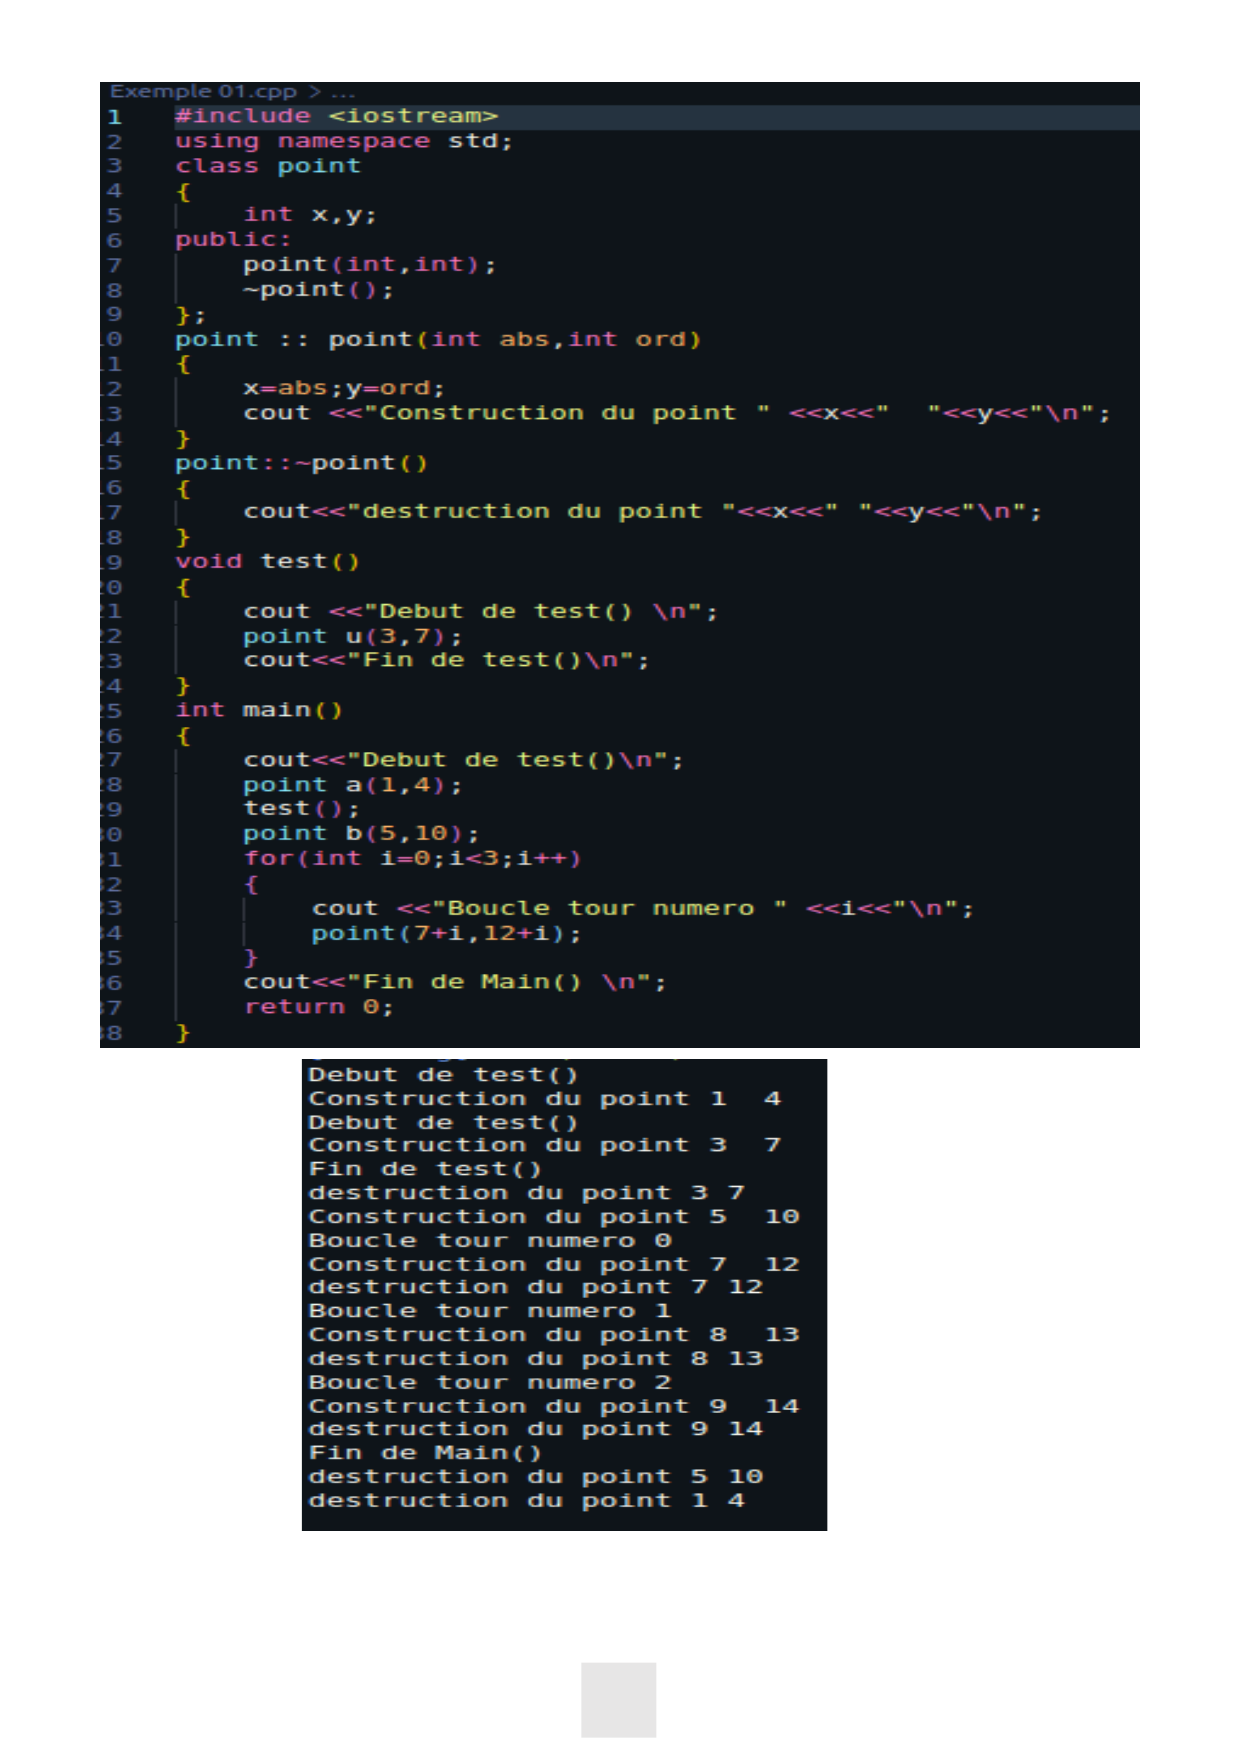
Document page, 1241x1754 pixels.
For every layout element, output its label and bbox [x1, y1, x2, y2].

picture [301, 1059, 828, 1531]
picture [100, 82, 1140, 1048]
